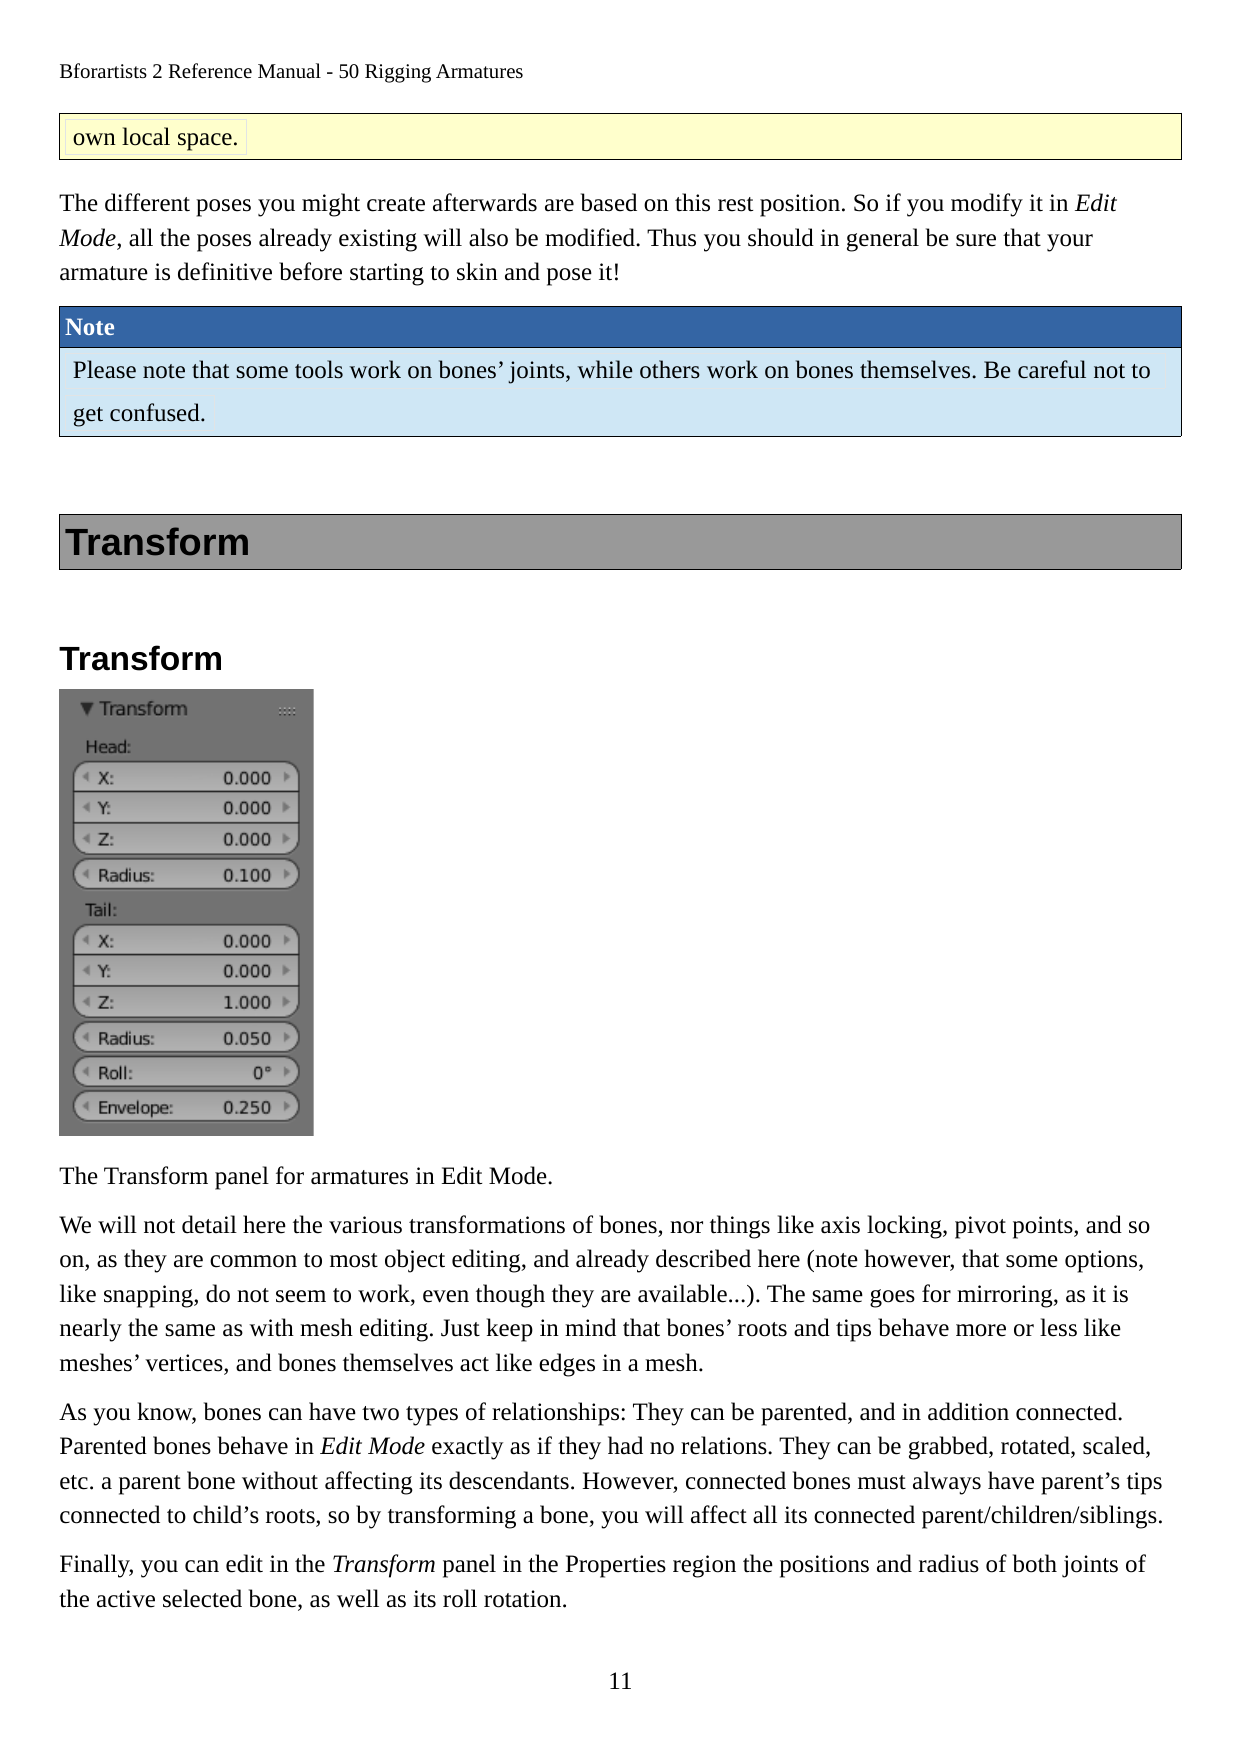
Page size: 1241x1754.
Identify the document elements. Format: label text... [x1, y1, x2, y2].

text The different poses you might create afterwards are based on this rest position. So if you modify it in Edit Mode, all the poses already existing will also be modified. Thus you should in general be sure that your armature is definitive before starting to skin and pose it! [59, 188, 1181, 286]
picture [59, 689, 314, 1136]
text The Transform panel for armatures in Edit Mode. [59, 1161, 1181, 1189]
text We will not detail here the various transformations of bones, nor things like axis locking, pivot points, and so on, as they are common to most object editing, and already described here (note however, that some options, like snapping, do not seem to work, even though they are available...). The same goes for mirroring, as it is nearly the same as with mesh editing. Just keep in mind that bones’ roots and tips behave more or less like meshes’ vertices, and bones themselves act like edges in a mesh. [59, 1210, 1181, 1377]
table_header Note [60, 307, 1181, 347]
text As you know, bones can have two types of relationships: They can be parented, and in addition connected. Parented bones behave in Edit Mode exactly as if they had no relations. They can be grabbed, rotated, scaled, etc. a parent bone without affecting its descendants. However, connected bones must always have parent’s tips connected to child’s roots, so by transforming a bone, you will affect all its connected parent/children/siblings. [59, 1397, 1181, 1529]
table_cell own local space. [60, 114, 1181, 159]
text Finally, you can edit in the Transform panel in the Properties region the positions and radius of both joints of the active selected bone, as well as its roll rotation. [59, 1549, 1181, 1613]
table_header Transform [60, 515, 1181, 569]
subtitle Transform [59, 639, 1181, 677]
table_cell Please note that some tools work on bones’ joints, while others work on bones themselves. Be careful not to get confused. [60, 348, 1181, 436]
